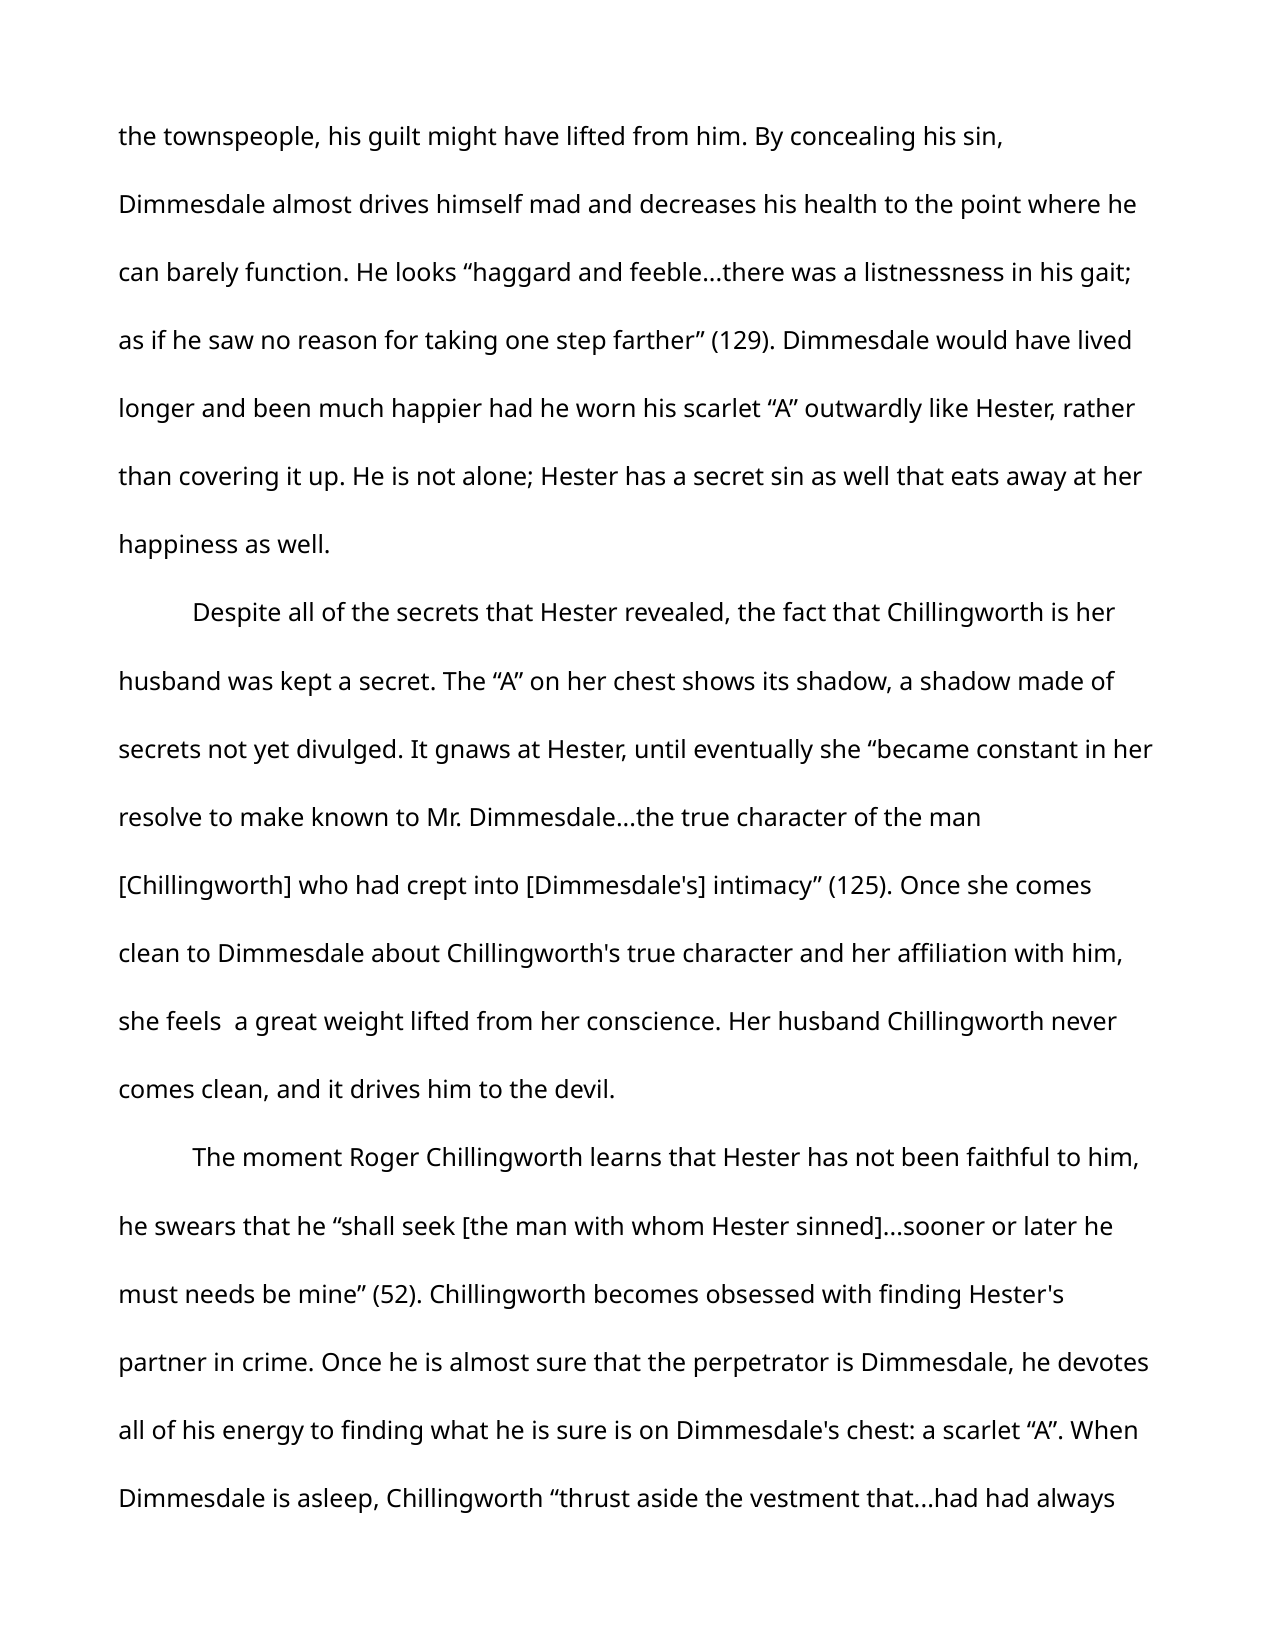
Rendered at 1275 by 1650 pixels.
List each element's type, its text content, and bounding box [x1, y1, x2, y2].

text Despite all of the secrets that Hester revealed, the fact that Chillingworth is her husband was kept a secret. The “A” on her chest shows its shadow, a shadow made of secrets not yet divulged. It gnaws at Hester, until eventually she “became constant in her resolve to make known to Mr. Dimmesdale...the true character of the man [Chillingworth] who had crept into [Dimmesdale's] intimacy” (125). Once she comes clean to Dimmesdale about Chillingworth's true character and her affiliation with him, she feels a great weight lifted from her conscience. Her husband Chillingworth never comes clean, and it drives him to the devil. [118, 595, 1157, 1106]
text the townspeople, his guilt might have lifted from him. By concealing his sin, Dimmesdale almost drives himself mad and decreases his health to the point where he can barely function. He looks “haggard and feeble...there was a listnessness in his gait; as if he saw no reason for taking one step farther” (129). Dimmesdale would have lived longer and been much happier had he worn his scarlet “A” outwardly like Hester, rather than covering it up. He is not alone; Hester has a secret sin as well that eats away at her happiness as well. [118, 118, 1157, 561]
text The moment Roger Chillingworth learns that Hester has not been faithful to him, he swears that he “shall seek [the man with whom Hester sinned]...sooner or later he must needs be mine” (52). Chillingworth becomes obsessed with finding Hester's partner in crime. Once he is almost sure that the perpetrator is Dimmesdale, he devotes all of his energy to finding what he is sure is on Dimmesdale's chest: a scarlet “A”. When Dimmesdale is asleep, Chillingworth “thrust aside the vestment that...had had always [118, 1140, 1157, 1515]
